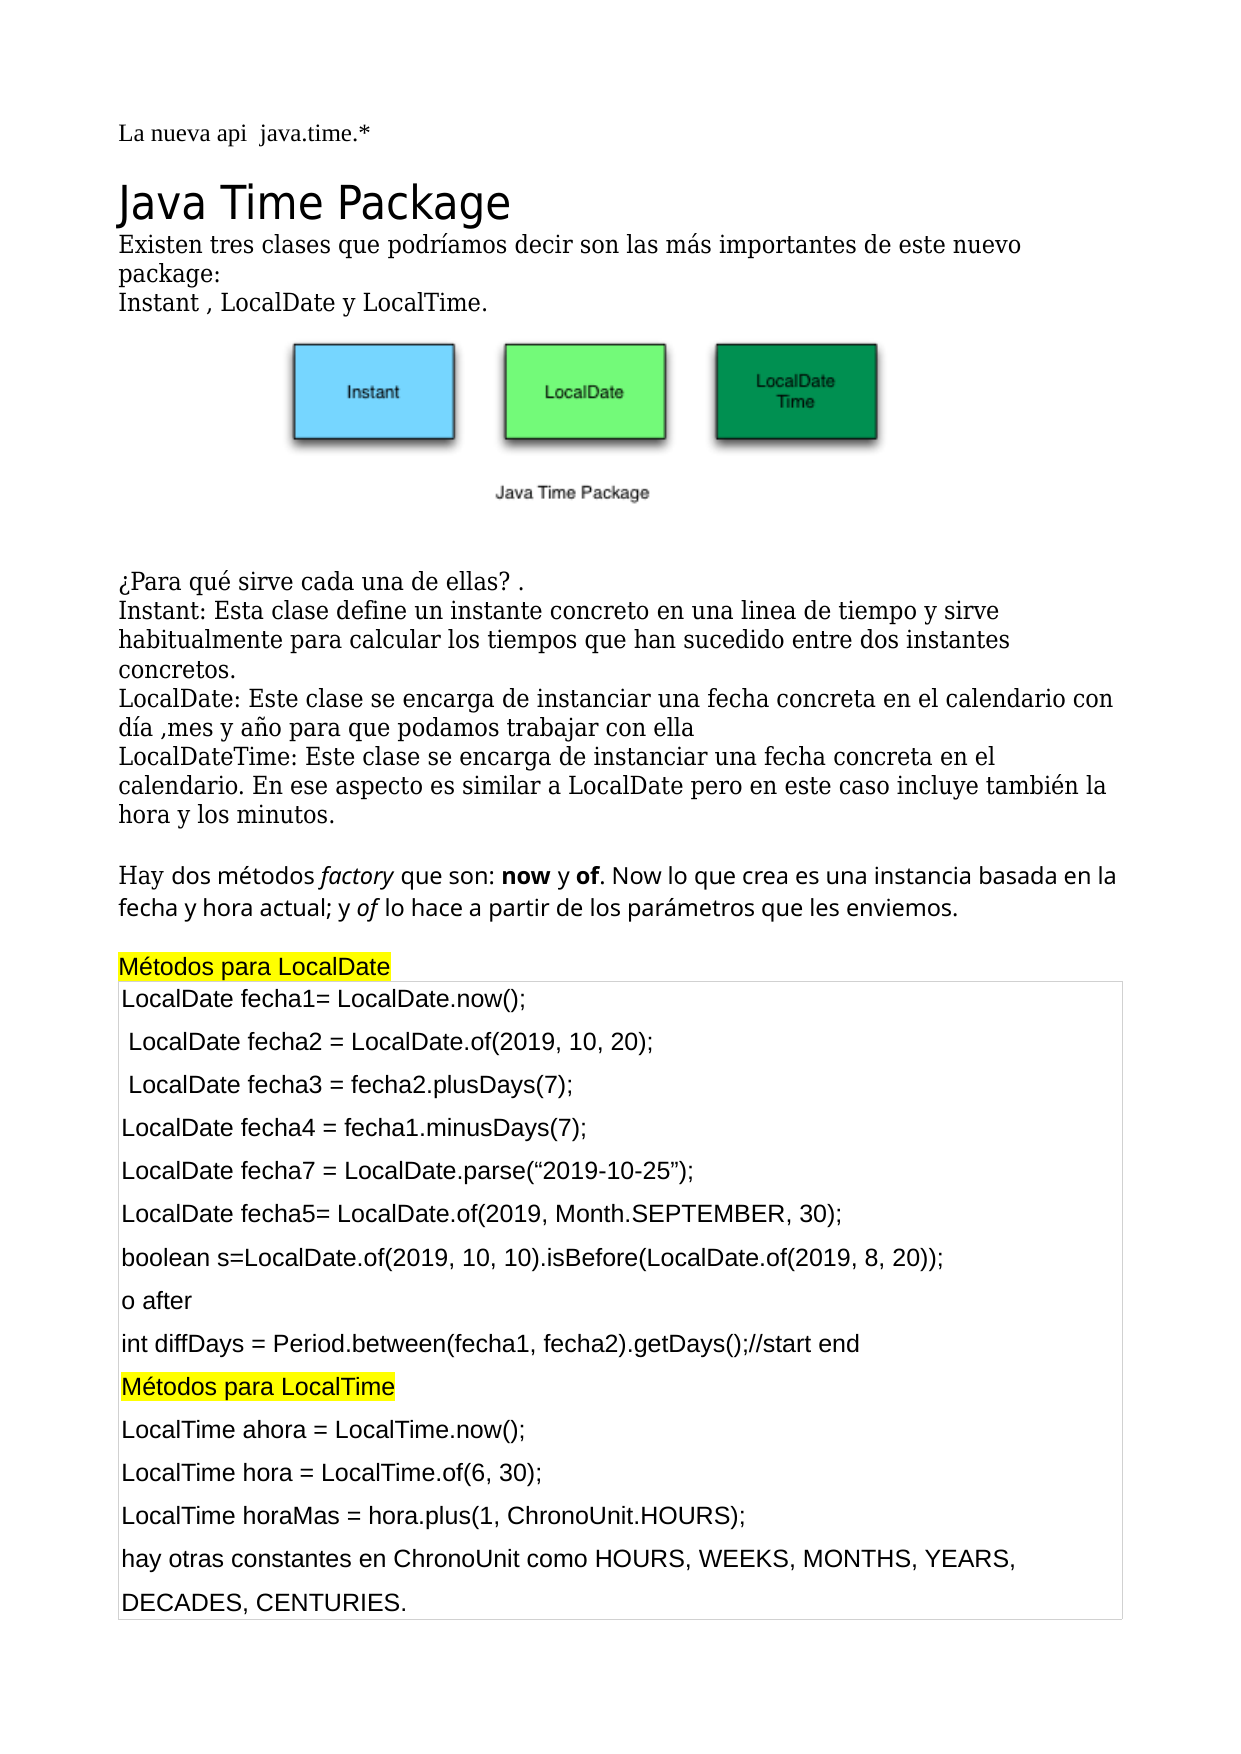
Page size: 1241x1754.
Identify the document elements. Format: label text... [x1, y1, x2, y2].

text o after [119, 1283, 1122, 1314]
text LocalDate fecha3 = fecha2.plusDays(7); [119, 1067, 1122, 1099]
text Hay dos métodos factory que son: now y of. Now lo que crea es una instancia basada en la fecha y hora actual; y of lo hace a partir de los parámetros que les enviemos. [118, 859, 1122, 923]
text LocalTime horaMas = hora.plus(1, ChronoUnit.HOURS); [119, 1498, 1122, 1530]
text Instant: Esta clase define un instante concreto en una linea de tiempo y sirve habitualmente para calcular los tiempos que han sucedido entre dos instantes concretos. [118, 596, 1122, 684]
text LocalDate fecha5= LocalDate.of(2019, Month.SEPTEMBER, 30); [119, 1196, 1122, 1228]
text LocalDate fecha7 = LocalDate.parse(“2019-10-25”); [119, 1153, 1122, 1185]
text Instant , LocalDate y LocalTime. [118, 288, 1122, 318]
text Java Time Package [118, 176, 1122, 230]
text Existen tres clases que podríamos decir son las más importantes de este nuevo package: [118, 230, 1122, 288]
text LocalTime ahora = LocalTime.now(); [119, 1412, 1122, 1444]
text LocalDateTime: Este clase se encarga de instanciar una fecha concreta en el calendario. En ese aspecto es similar a LocalDate pero en este caso incluye también la hora y los minutos. [118, 742, 1122, 830]
text ¿Para qué sirve cada una de ellas? . [118, 567, 1122, 596]
text boolean s=LocalDate.of(2019, 10, 10).isBefore(LocalDate.of(2019, 8, 20)); [119, 1239, 1122, 1271]
text Métodos para LocalTime [119, 1369, 1122, 1401]
text LocalDate fecha2 = LocalDate.of(2019, 10, 20); [119, 1024, 1122, 1056]
text LocalDate: Este clase se encarga de instanciar una fecha concreta en el calendario con día ,mes y año para que podamos trabajar con ella [118, 684, 1122, 742]
text LocalDate fecha4 = fecha1.minusDays(7); [119, 1110, 1122, 1142]
text int diffDays = Period.between(fecha1, fecha2).getDays();//start end [119, 1326, 1122, 1358]
text LocalDate fecha1= LocalDate.now(); [119, 982, 1122, 1013]
text LocalTime hora = LocalTime.of(6, 30); [119, 1455, 1122, 1487]
text hay otras constantes en ChronoUnit como HOURS, WEEKS, MONTHS, YEARS, DECADES, CENTURIES. [119, 1541, 1122, 1619]
text Métodos para LocalDate [118, 952, 1122, 981]
text La nueva api java.time.* [118, 118, 1122, 147]
